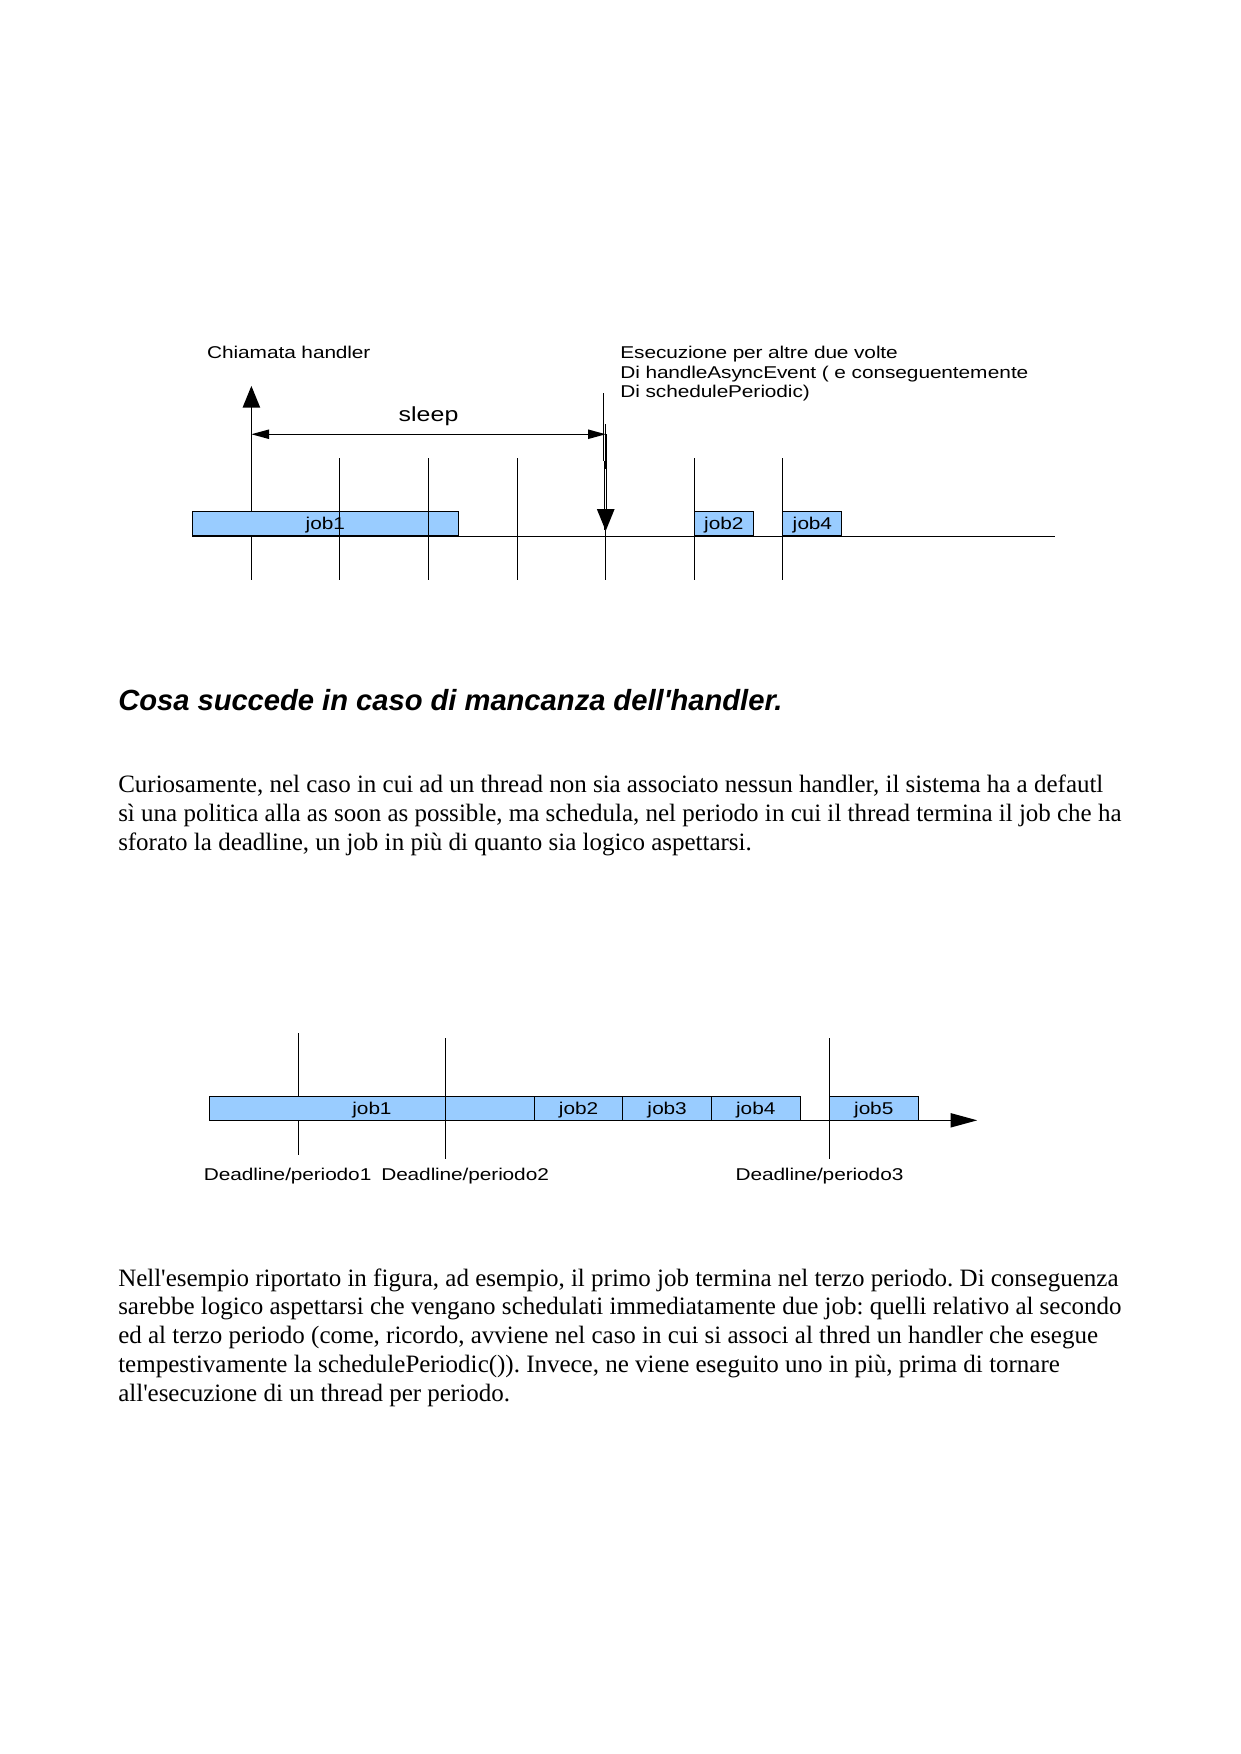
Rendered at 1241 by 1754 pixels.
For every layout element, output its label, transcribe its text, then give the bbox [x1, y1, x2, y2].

subtitle Cosa succede in caso di mancanza dell'handler. [118, 683, 1122, 716]
text Nell'esempio riportato in figura, ad esempio, il primo job termina nel terzo periodo. Di conseguenza sarebbe logico aspettarsi che vengano schedulati immediatamente due job: quelli relativo al secondo ed al terzo periodo (come, ricordo, avviene nel caso in cui si associ al thred un handler che esegue tempestivamente la schedulePeriodic()). Invece, ne viene eseguito uno in più, prima di tornare all'esecuzione di un thread per periodo. [118, 909, 1122, 1406]
text Curiosamente, nel caso in cui ad un thread non sia associato nessun handler, il sistema ha a defautl sì una politica alla as soon as possible, ma schedula, nel periodo in cui il thread termina il job che ha sforato la deadline, un job in più di quanto sia logico aspettarsi. [118, 769, 1122, 856]
